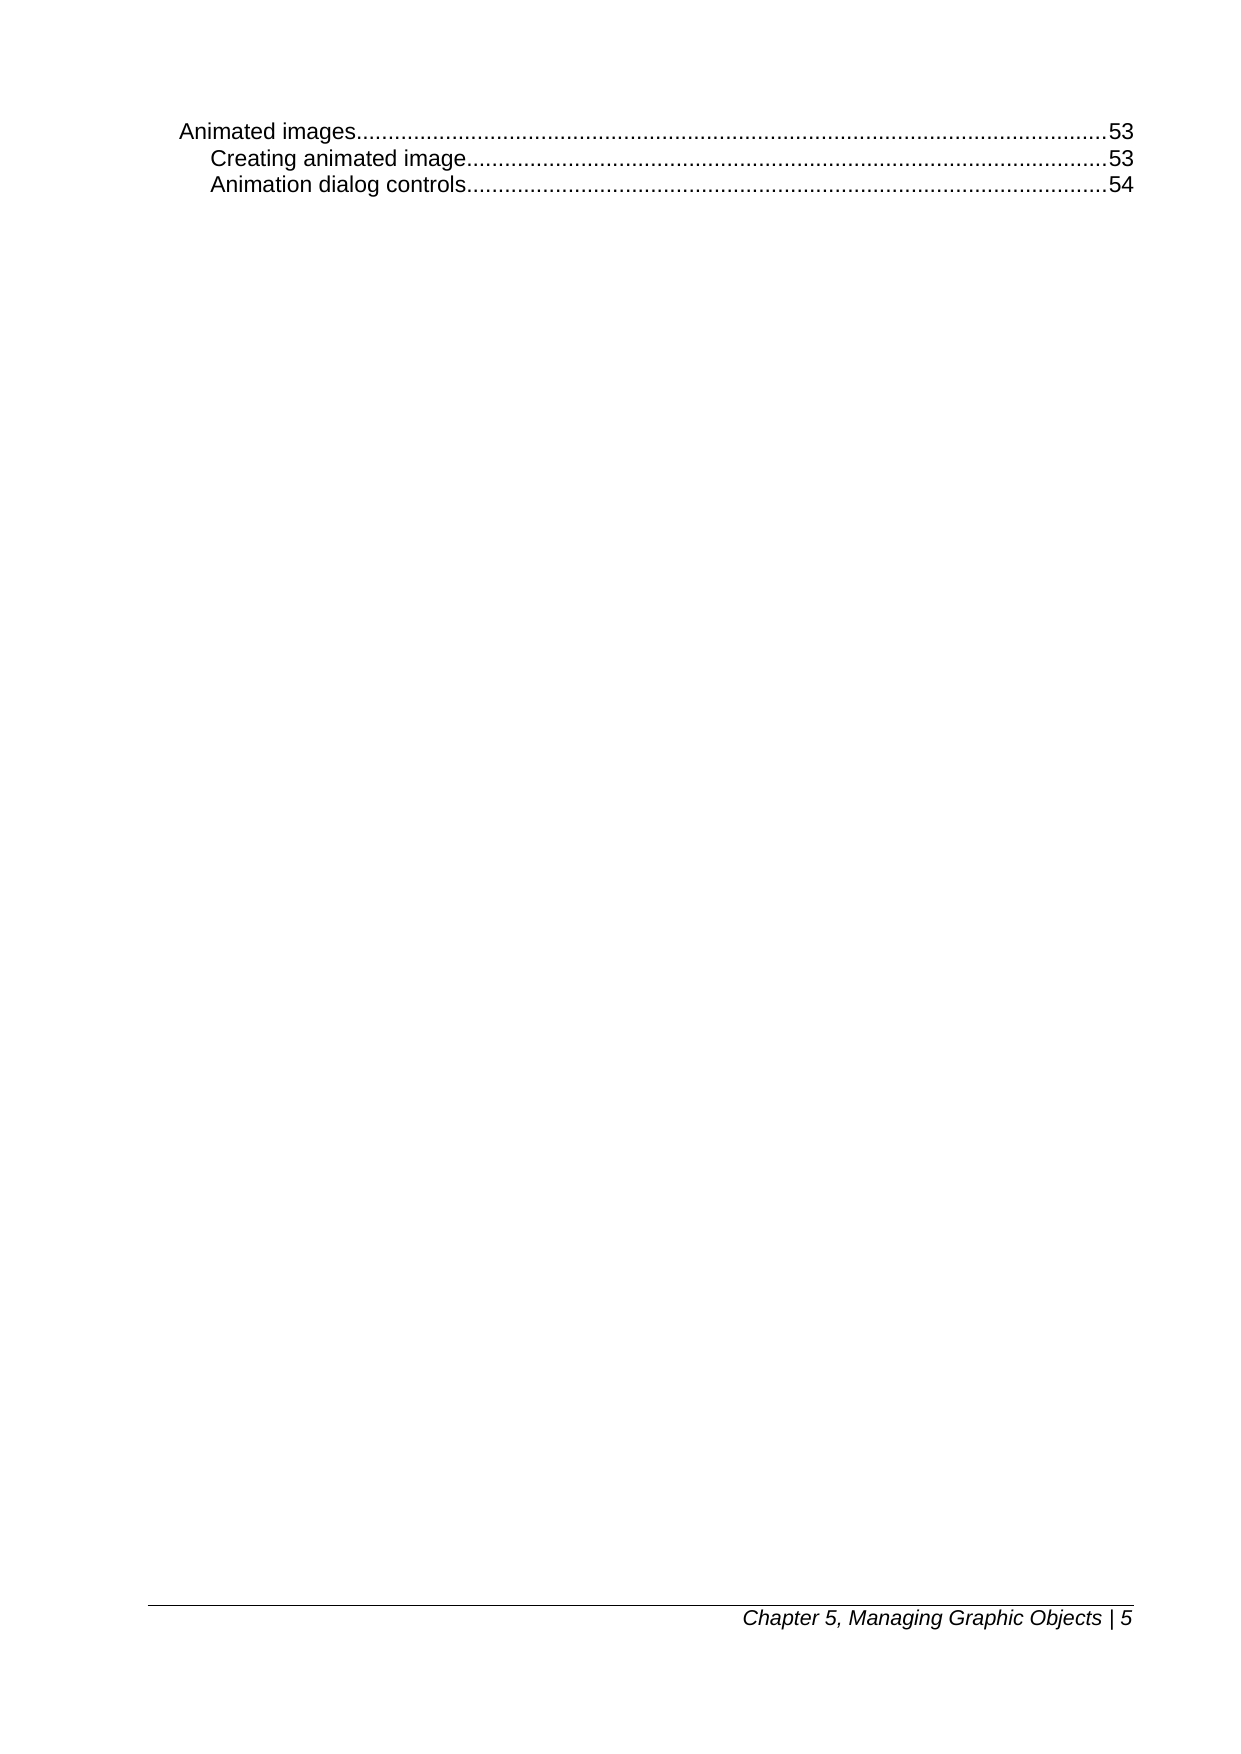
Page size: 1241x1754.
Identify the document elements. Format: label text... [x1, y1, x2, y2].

text Animation dialog controls 54 [210, 171, 1134, 197]
text Creating animated image 53 [210, 144, 1134, 171]
text Animated images 53 [179, 118, 1134, 144]
